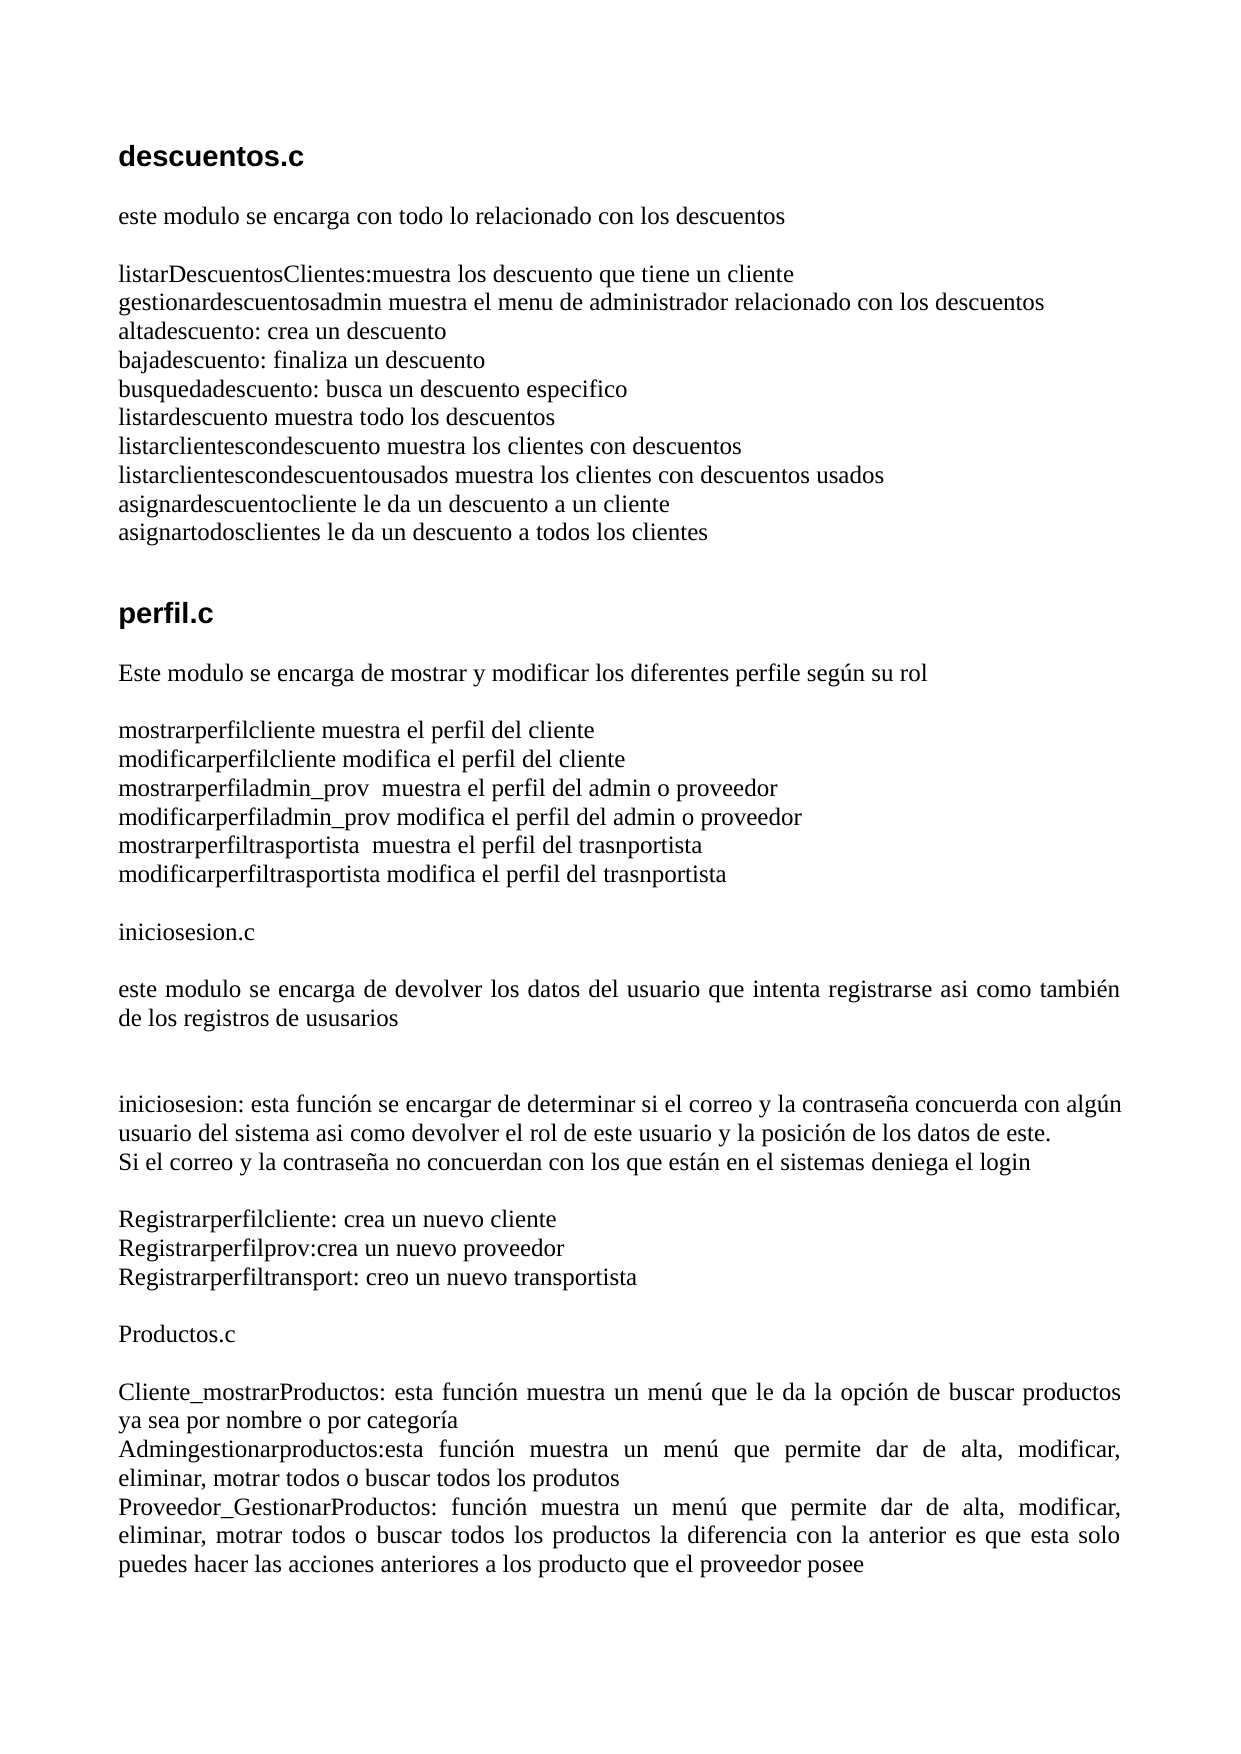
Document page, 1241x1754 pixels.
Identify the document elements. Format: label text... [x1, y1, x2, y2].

text Proveedor_GestionarProductos: función muestra un menú que permite dar de alta, modificar, eliminar, motrar todos o buscar todos los productos la diferencia con la anterior es que esta solo puedes hacer las acciones anteriores a los producto que el proveedor posee [118, 1492, 1122, 1578]
text modificarperfilcliente modifica el perfil del cliente [118, 744, 1122, 773]
text Cliente_mostrarProductos: esta función muestra un menú que le da la opción de buscar productos ya sea por nombre o por categoría [118, 1377, 1122, 1434]
subtitle perfil.c [118, 596, 1122, 629]
text listardescuento muestra todo los descuentos [118, 402, 1122, 431]
text altadescuento: crea un descuento [118, 316, 1122, 345]
text mostrarperfilcliente muestra el perfil del cliente [118, 716, 1122, 744]
text Registrarperfiltransport: creo un nuevo transportista [118, 1262, 1122, 1291]
text modificarperfiladmin_prov modifica el perfil del admin o proveedor [118, 802, 1122, 831]
text asignartodosclientes le da un descuento a todos los clientes [118, 517, 1122, 546]
text mostrarperfiltrasportista muestra el perfil del trasnportista [118, 831, 1122, 859]
subtitle descuentos.c [118, 139, 1122, 172]
text este modulo se encarga con todo lo relacionado con los descuentos [118, 201, 1122, 230]
text asignardescuentocliente le da un descuento a un cliente [118, 489, 1122, 517]
text mostrarperfiladmin_prov muestra el perfil del admin o proveedor [118, 773, 1122, 802]
text este modulo se encarga de devolver los datos del usuario que intenta registrarse asi como también de los registros de ususarios [118, 974, 1122, 1032]
text listarDescuentosClientes:muestra los descuento que tiene un cliente [118, 259, 1122, 287]
text busquedadescuento: busca un descuento especifico [118, 374, 1122, 402]
text Productos.c [118, 1319, 1122, 1348]
text listarclientescondescuento muestra los clientes con descuentos [118, 431, 1122, 460]
text bajadescuento: finaliza un descuento [118, 345, 1122, 374]
text Registrarperfilprov:crea un nuevo proveedor [118, 1233, 1122, 1262]
text Admingestionarproductos:esta función muestra un menú que permite dar de alta, modificar, eliminar, motrar todos o buscar todos los produtos [118, 1434, 1122, 1492]
text listarclientescondescuentousados muestra los clientes con descuentos usados [118, 460, 1122, 489]
text Si el correo y la contraseña no concuerdan con los que están en el sistemas deniega el login [118, 1147, 1122, 1176]
text modificarperfiltrasportista modifica el perfil del trasnportista [118, 859, 1122, 888]
text Registrarperfilcliente: crea un nuevo cliente [118, 1204, 1122, 1233]
text iniciosesion: esta función se encargar de determinar si el correo y la contraseña concuerda con algún usuario del sistema asi como devolver el rol de este usuario y la posición de los datos de este. [118, 1089, 1122, 1147]
text gestionardescuentosadmin muestra el menu de administrador relacionado con los descuentos [118, 287, 1122, 316]
text iniciosesion.c [118, 917, 1122, 946]
text Este modulo se encarga de mostrar y modificar los diferentes perfile según su rol [118, 658, 1122, 687]
